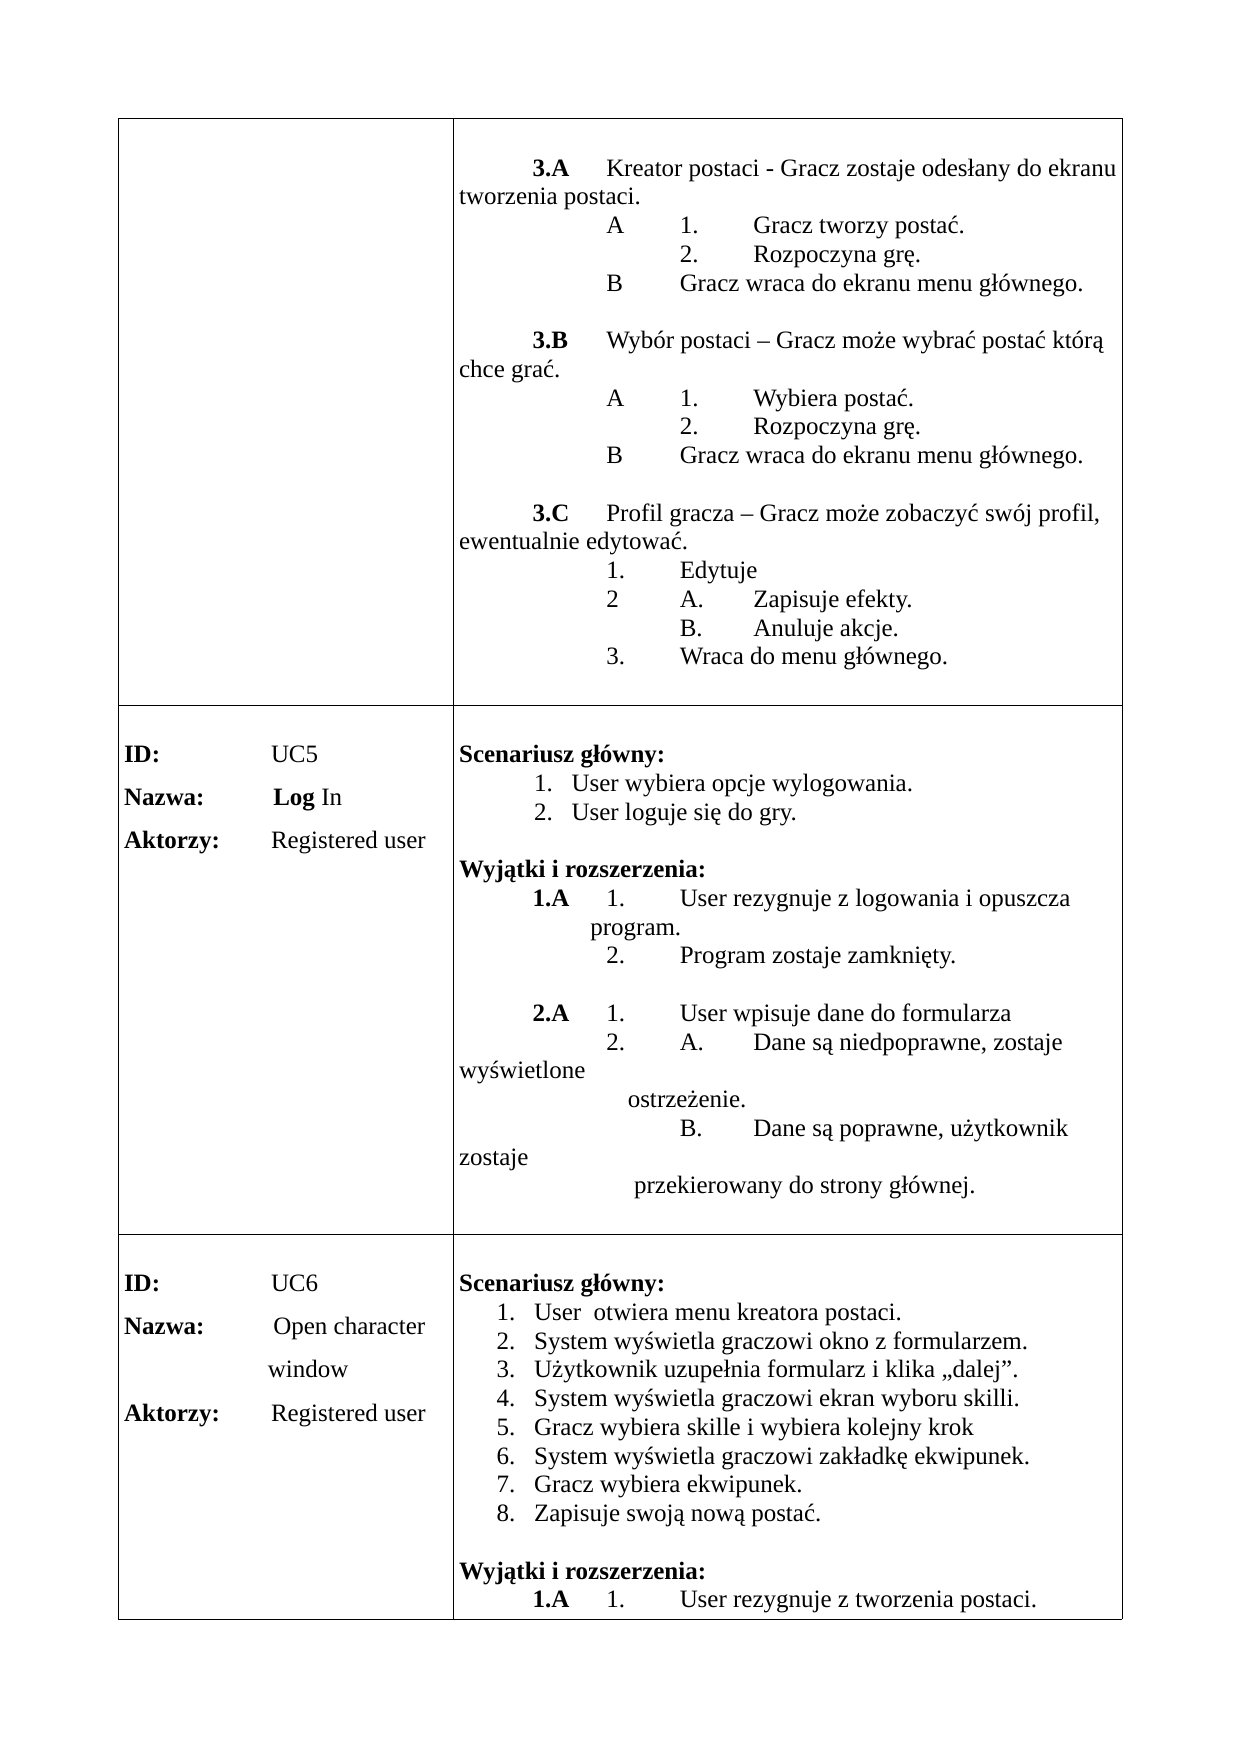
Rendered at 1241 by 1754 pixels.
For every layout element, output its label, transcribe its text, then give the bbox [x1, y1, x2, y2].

table_cell ID: UC6 Nazwa: Open character window Aktorzy: Registered user [119, 1235, 453, 1619]
table_cell [119, 119, 453, 705]
table_cell Scenariusz główny: User otwiera menu kreatora postaci. System wyświetla graczowi okno z formularzem. Użytkownik uzupełnia formularz i klika „dalej”. System wyświetla graczowi ekran wyboru skilli. Gracz wybiera skille i wybiera kolejny krok System wyświetla graczowi zakładkę ekwipunek. Gracz wybiera ekwipunek. Zapisuje swoją nową postać. Wyjątki i rozszerzenia: 1.A 1. User rezygnuje z tworzenia postaci. 2. User zostaje przekierowany do main menu. 2.A 1. User nie wykorzystuje wszystkich punktów statystyk. 2. System wyświetla ostrzeżenie o tym. 8.A 1. User rezygnuje z tworzenia postaci. 2. User zostaje przekierowany do main menu. [454, 1235, 1122, 1619]
table_cell Scenariusz główny: User wybiera opcje wylogowania. User loguje się do gry. Wyjątki i rozszerzenia: 1.A 1. User rezygnuje z logowania i opuszcza program. 2. Program zostaje zamknięty. 2.A 1. User wpisuje dane do formularza 2. A. Dane są niedpoprawne, zostaje wyświetlone ostrzeżenie. B. Dane są poprawne, użytkownik zostaje przekierowany do strony głównej. [454, 706, 1122, 1234]
table_cell ID: UC5 Nazwa: Log In Aktorzy: Registered user [119, 706, 453, 1234]
table_cell 3.A Kreator postaci - Gracz zostaje odesłany do ekranu tworzenia postaci. A 1. Gracz tworzy postać. 2. Rozpoczyna grę. B Gracz wraca do ekranu menu głównego. 3.B Wybór postaci – Gracz może wybrać postać którą chce grać. A 1. Wybiera postać. 2. Rozpoczyna grę. B Gracz wraca do ekranu menu głównego. 3.C Profil gracza – Gracz może zobaczyć swój profil, ewentualnie edytować. 1. Edytuje 2 A. Zapisuje efekty. B. Anuluje akcje. 3. Wraca do menu głównego. [454, 119, 1122, 705]
